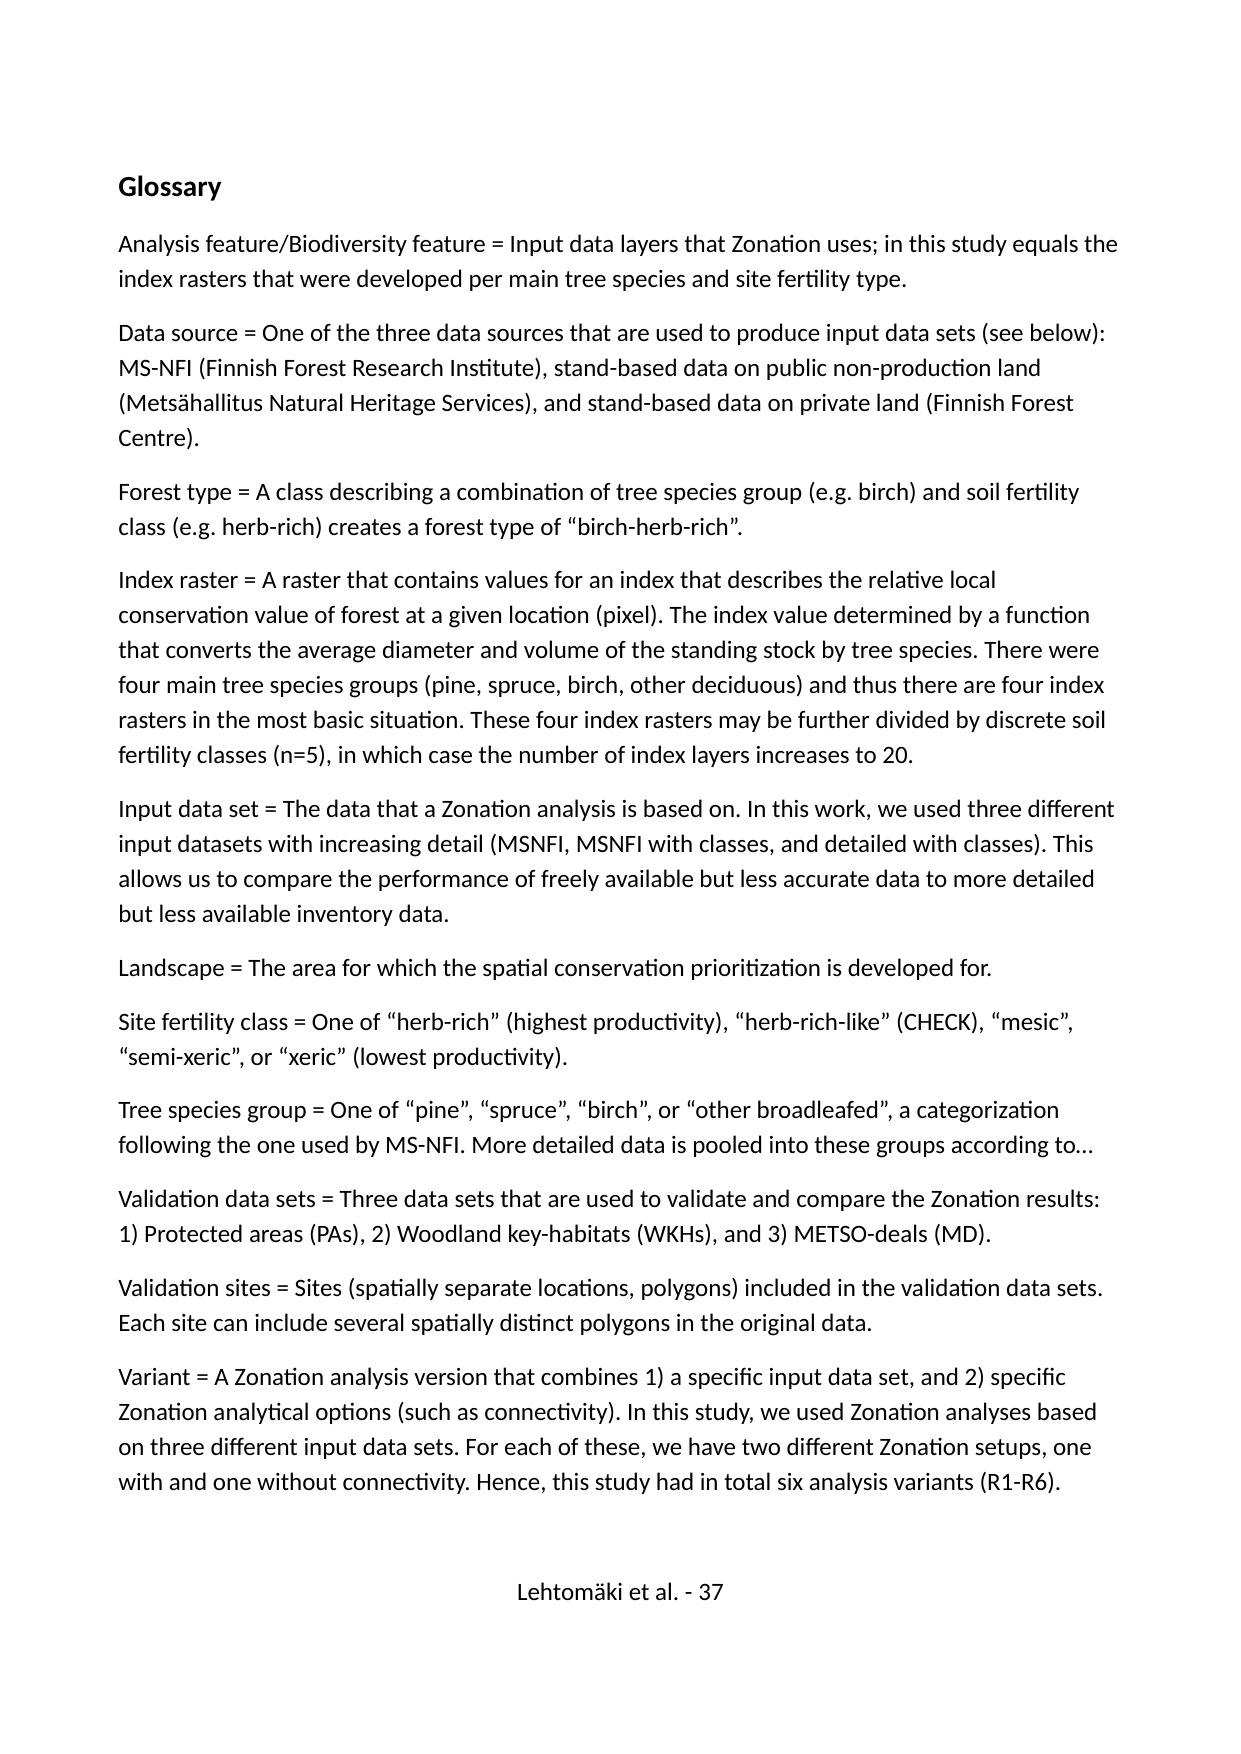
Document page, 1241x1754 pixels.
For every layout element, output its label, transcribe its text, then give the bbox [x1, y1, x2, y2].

text Index raster = A raster that contains values for an index that describes the relative local conservation value of forest at a given location (pixel). The index value determined by a function that converts the average diameter and volume of the standing stock by tree species. There were four main tree species groups (pine, spruce, birch, other deciduous) and thus there are four index rasters in the most basic situation. These four index rasters may be further divided by discrete soil fertility classes (n=5), in which case the number of index layers increases to 20. [118, 564, 1122, 770]
subtitle Glossary [118, 168, 1122, 204]
text Data source = One of the three data sources that are used to produce input data sets (see below): MS-NFI (Finnish Forest Research Institute), stand-based data on public non-production land (Metsähallitus Natural Heritage Services), and stand-based data on private land (Finnish Forest Centre). [118, 317, 1122, 452]
text Analysis feature/Biodiversity feature = Input data layers that Zonation uses; in this study equals the index rasters that were developed per main tree species and site fertility type. [118, 228, 1122, 294]
text Tree species group = One of “pine”, “spruce”, “birch”, or “other broadleafed”, a categorization following the one used by MS-NFI. More detailed data is pooled into these groups according to… [118, 1094, 1122, 1160]
text Validation sites = Sites (spatially separate locations, polygons) included in the validation data sets. Each site can include several spatially distinct polygons in the original data. [118, 1272, 1122, 1337]
text Input data set = The data that a Zonation analysis is based on. In this work, we used three different input datasets with increasing detail (MSNFI, MSNFI with classes, and detailed with classes). This allows us to compare the performance of freely available but less accurate data to more detailed but less available inventory data. [118, 793, 1122, 929]
text Forest type = A class describing a combination of tree species group (e.g. birch) and soil fertility class (e.g. herb-rich) creates a forest type of “birch-herb-rich”. [118, 476, 1122, 541]
text Variant = A Zonation analysis version that combines 1) a specific input data set, and 2) specific Zonation analytical options (such as connectivity). In this study, we used Zonation analyses based on three different input data sets. For each of these, we have two different Zonation setups, one with and one without connectivity. Hence, this study had in total six analysis variants (R1-R6). [118, 1361, 1122, 1496]
text Validation data sets = Three data sets that are used to validate and compare the Zonation results: 1) Protected areas (PAs), 2) Woodland key-habitats (WKHs), and 3) METSO-deals (MD). [118, 1183, 1122, 1249]
text Site fertility class = One of “herb-rich” (highest productivity), “herb-rich-like” (CHECK), “mesic”, “semi-xeric”, or “xeric” (lowest productivity). [118, 1006, 1122, 1071]
text Landscape = The area for which the spatial conservation prioritization is developed for. [118, 952, 1122, 982]
